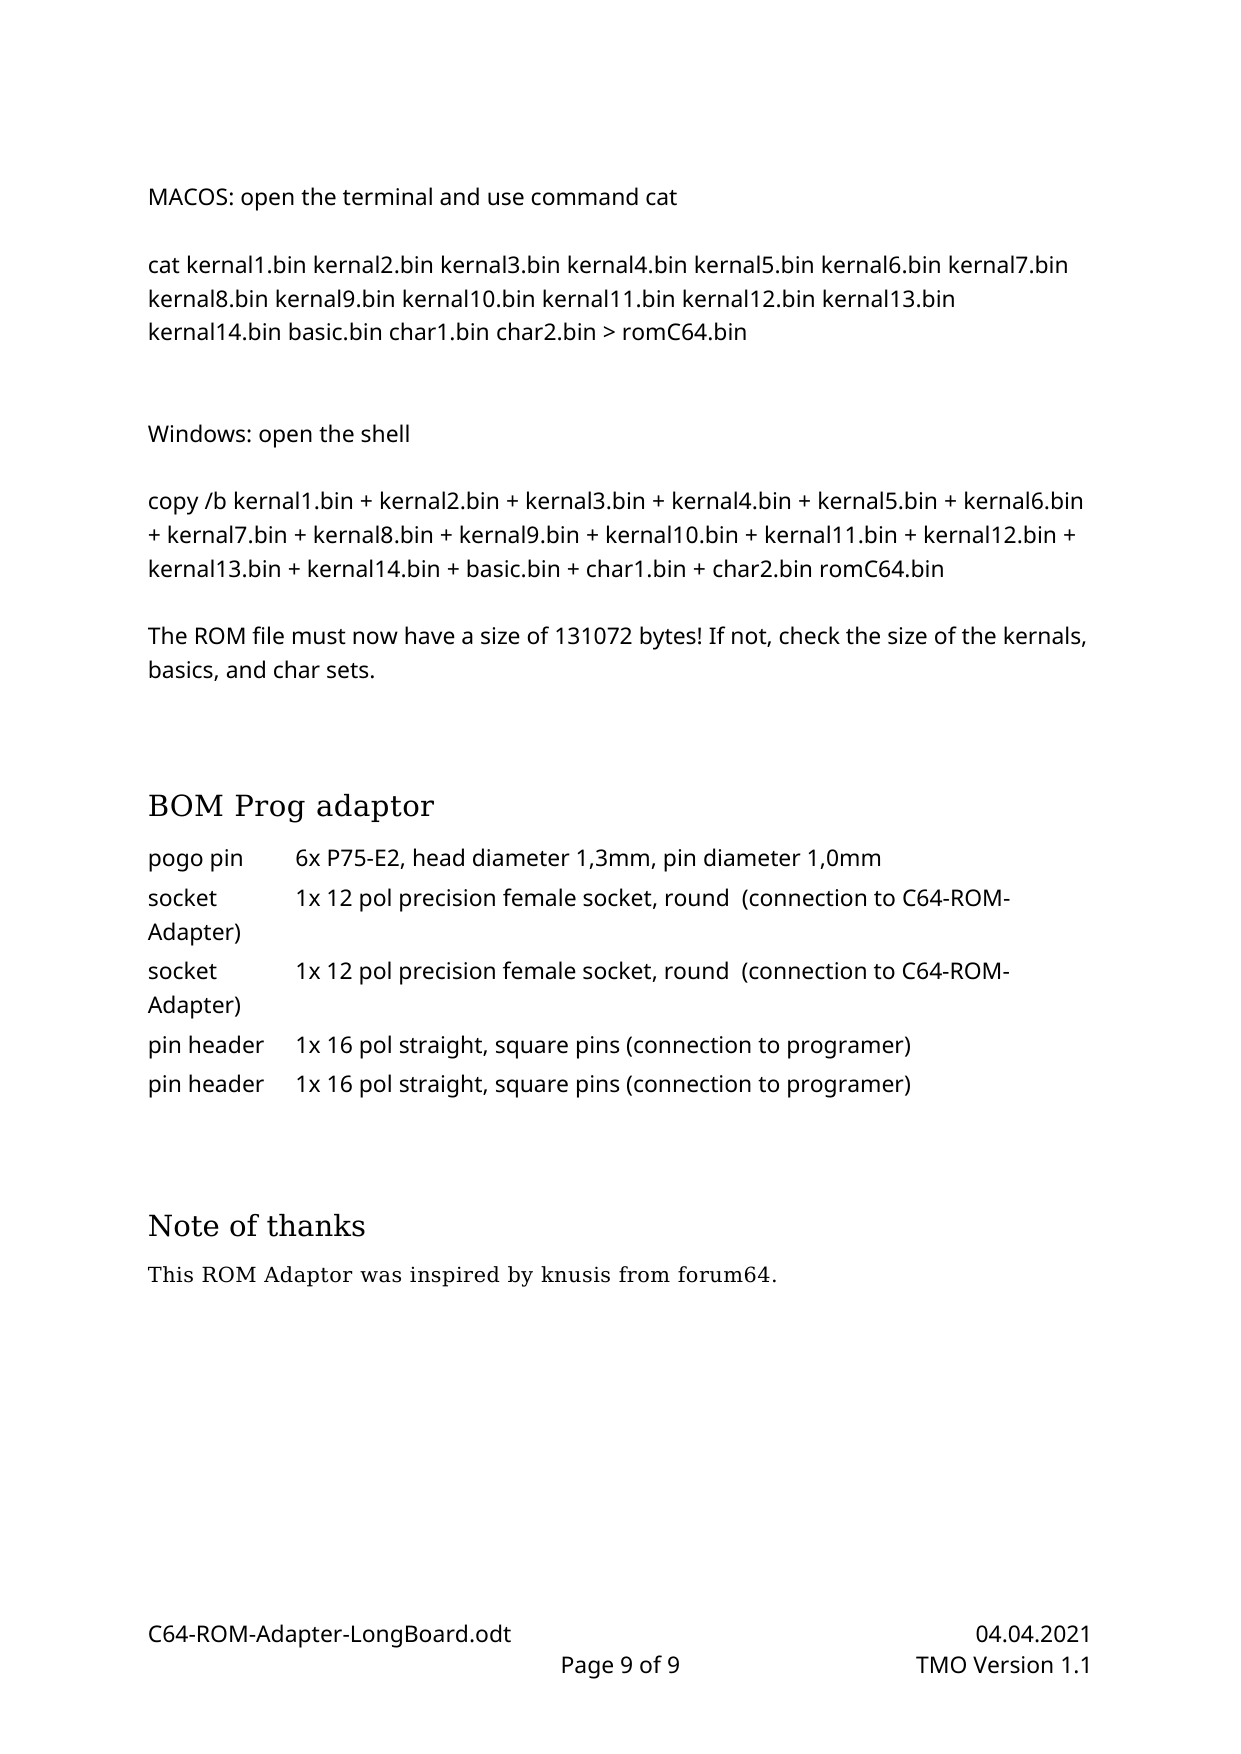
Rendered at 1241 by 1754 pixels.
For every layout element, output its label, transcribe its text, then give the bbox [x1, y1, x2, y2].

text BOM Prog adaptor [148, 789, 1093, 823]
text This ROM Adaptor was inspired by knusis from forum64. [148, 1263, 1093, 1287]
text socket 1x 12 pol precision female socket, round (connection to C64-ROM-Adapter) [148, 955, 1093, 1020]
text pin header 1x 16 pol straight, square pins (connection to programer) [148, 1029, 1093, 1060]
text socket 1x 12 pol precision female socket, round (connection to C64-ROM-Adapter) [148, 882, 1093, 947]
text Note of thanks [148, 1209, 1093, 1243]
text pogo pin 6x P75-E2, head diameter 1,3mm, pin diameter 1,0mm [148, 842, 1093, 873]
text cat kernal1.bin kernal2.bin kernal3.bin kernal4.bin kernal5.bin kernal6.bin kernal7.bin kernal8.bin kernal9.bin kernal10.bin kernal11.bin kernal12.bin kernal13.bin kernal14.bin basic.bin char1.bin char2.bin > romC64.bin [148, 249, 1093, 348]
text copy /b kernal1.bin + kernal2.bin + kernal3.bin + kernal4.bin + kernal5.bin + kernal6.bin + kernal7.bin + kernal8.bin + kernal9.bin + kernal10.bin + kernal11.bin + kernal12.bin + kernal13.bin + kernal14.bin + basic.bin + char1.bin + char2.bin romC64.bin [148, 485, 1093, 584]
text Windows: open the shell [148, 418, 1093, 449]
text pin header 1x 16 pol straight, square pins (connection to programer) [148, 1068, 1093, 1100]
text MACOS: open the terminal and use command cat [148, 181, 1093, 213]
text The ROM file must now have a size of 131072 bytes! If not, check the size of the kernals, basics, and char sets. [148, 620, 1093, 685]
